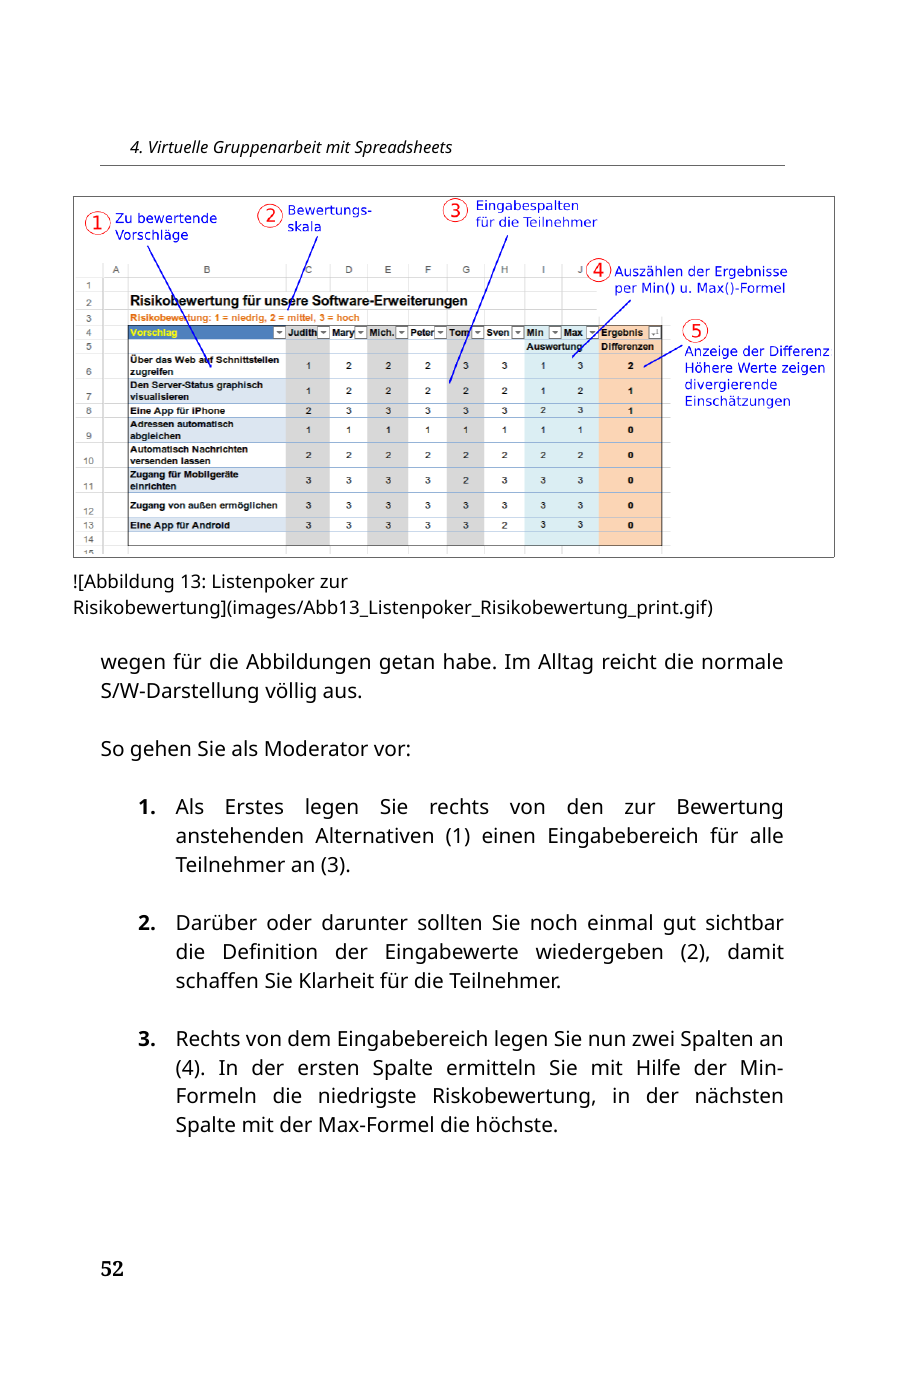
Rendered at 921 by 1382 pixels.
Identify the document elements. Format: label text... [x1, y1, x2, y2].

list Darüber oder darunter sollten Sie noch einmal gut sichtbar die Definition der Eingabewerte wiedergeben (2), damit schaffen Sie Klarheit für die Teilnehmer. [138, 886, 785, 994]
text wegen für die Abbildungen getan habe. Im Alltag reicht die normale S/W-Darstellung völlig aus. [100, 620, 785, 704]
list Rechts von dem Eingabebereich legen Sie nun zwei Spalten an (4). In der ersten Spalte ermitteln Sie mit Hilfe der Min-Formeln die niedrigste Riskobewertung, in der nächsten Spalte mit der Max-Formel die höchste. [138, 1002, 785, 1139]
text So gehen Sie als Moderator vor: [100, 712, 785, 762]
picture [75, 198, 832, 554]
text ![Abbildung 13: Listenpoker zur Risikobewertung](images/Abb13_Listenpoker_Risikobewertung_print.gif) [73, 196, 839, 620]
list Als Erstes legen Sie rechts von den zur Bewertung anstehenden Alternativen (1) einen Eingabebereich für alle Teilnehmer an (3). [138, 770, 785, 878]
